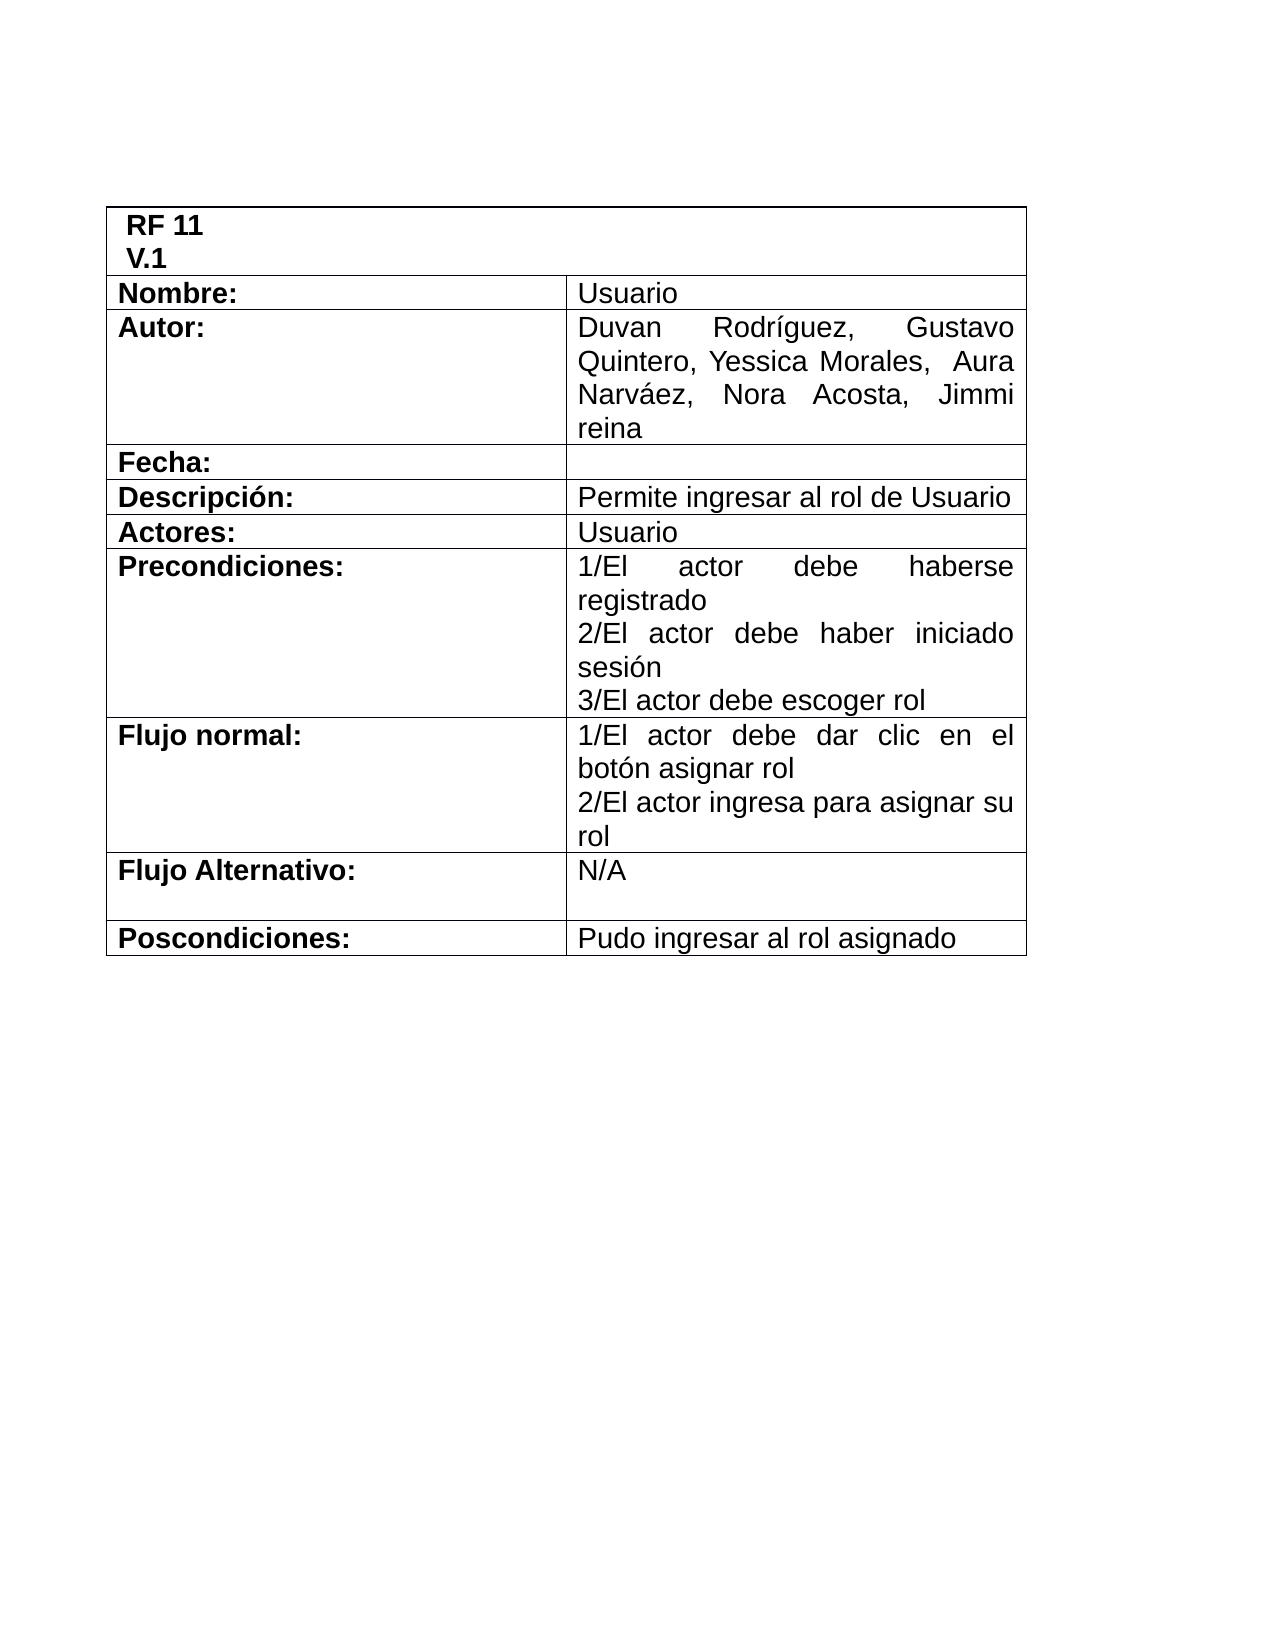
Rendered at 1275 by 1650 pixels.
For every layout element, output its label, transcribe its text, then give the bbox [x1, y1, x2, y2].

table_cell 1/El actor debe dar clic en el botón asignar rol 2/El actor ingresa para asignar su rol [567, 718, 1026, 852]
table_cell Flujo Alternativo: [107, 853, 566, 920]
table_header RF 11 V.1 [107, 208, 1026, 274]
table_cell Usuario [567, 515, 1026, 548]
table_cell Permite ingresar al rol de Usuario [567, 480, 1026, 513]
table_cell 1/El actor debe haberse registrado 2/El actor debe haber iniciado sesión 3/El actor debe escoger rol [567, 549, 1026, 717]
table_cell Actores: [107, 515, 566, 548]
table_cell Pudo ingresar al rol asignado [567, 921, 1026, 955]
table_cell Flujo normal: [107, 718, 566, 852]
table_cell Duvan Rodríguez, Gustavo Quintero, Yessica Morales, Aura Narváez, Nora Acosta, Jimmi reina [567, 310, 1026, 444]
table_cell Fecha: [107, 445, 566, 479]
table_cell Autor: [107, 310, 566, 444]
table_cell Usuario [567, 276, 1026, 309]
table_cell Poscondiciones: [107, 921, 566, 955]
table_cell Descripción: [107, 480, 566, 513]
table_cell Precondiciones: [107, 549, 566, 717]
table_cell N/A [567, 853, 1026, 920]
table_cell Nombre: [107, 276, 566, 309]
table_cell [567, 445, 1026, 479]
